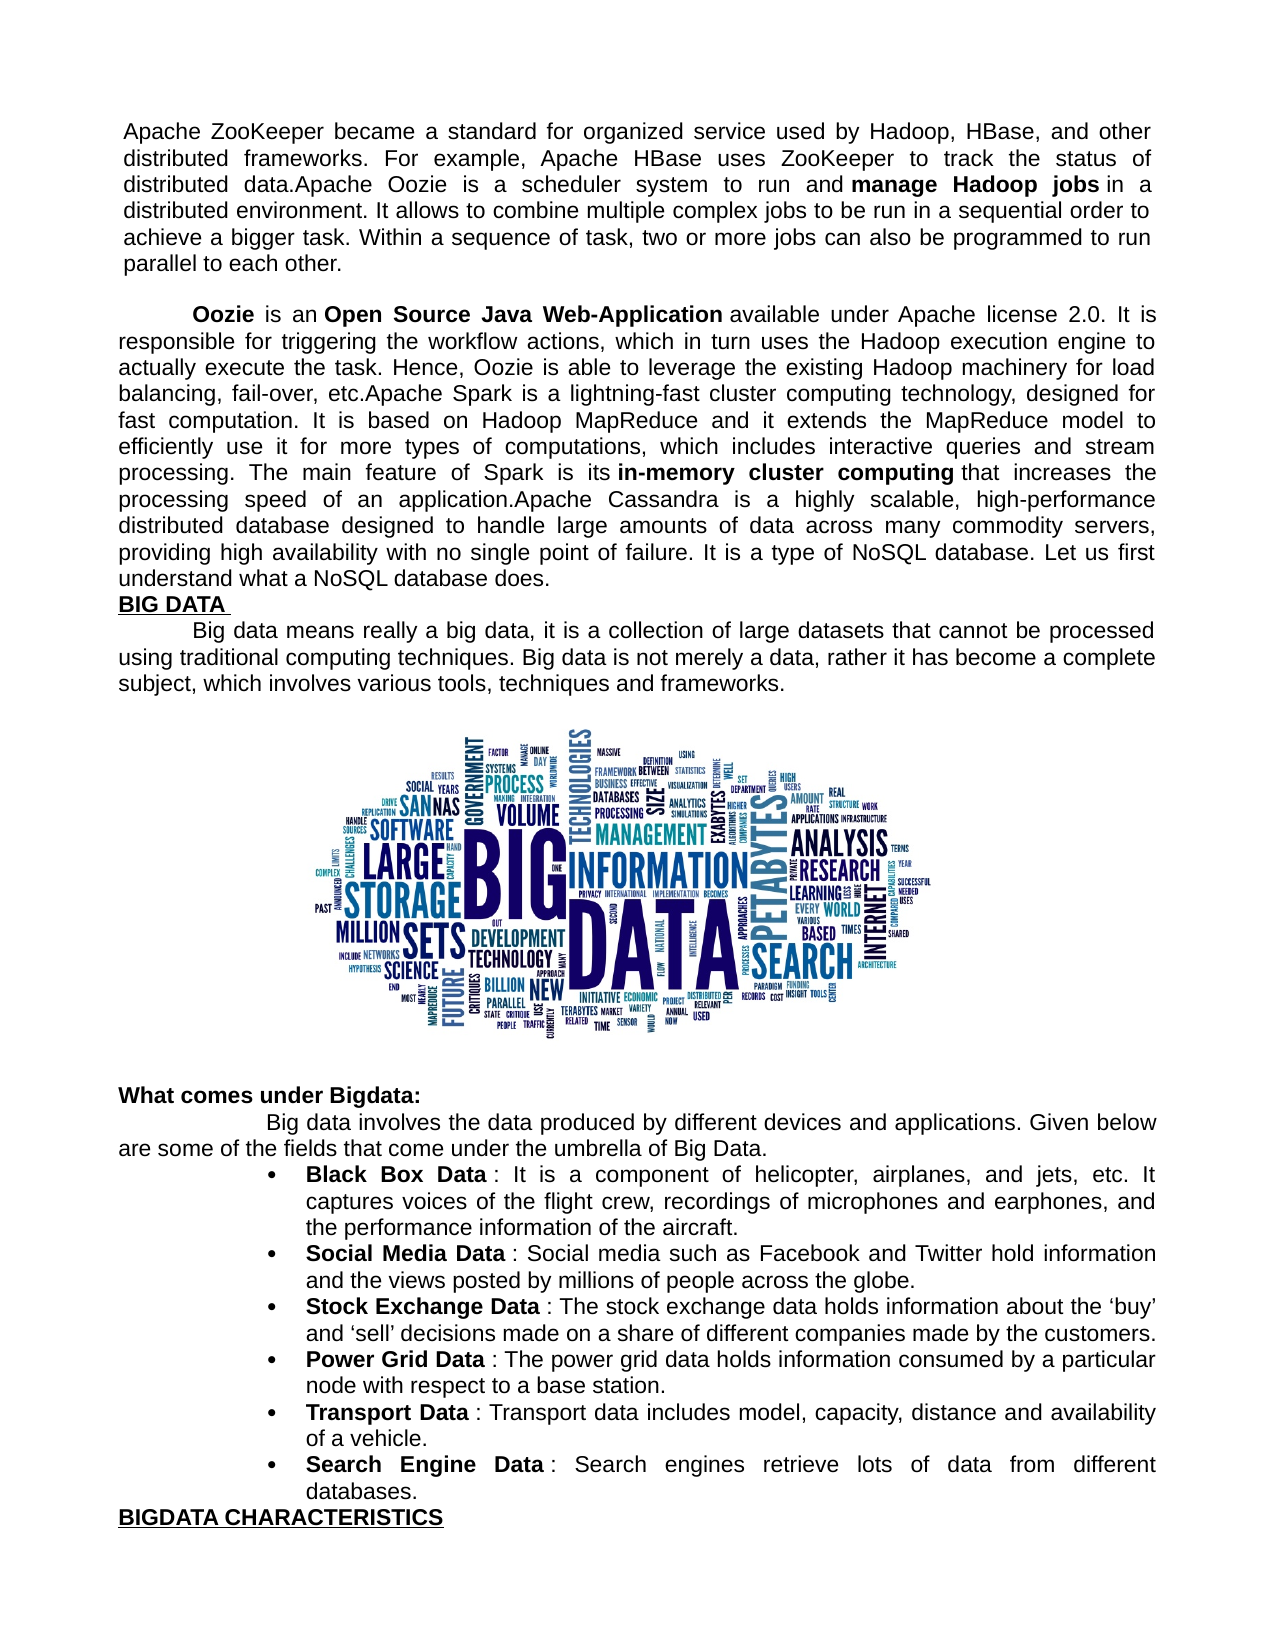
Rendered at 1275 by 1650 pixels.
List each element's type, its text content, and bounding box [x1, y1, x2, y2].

list Power Grid Data : The power grid data holds information consumed by a particular node with respect to a base station. [268, 1346, 1157, 1398]
text Big data involves the data produced by different devices and applications. Given below are some of the fields that come under the umbrella of Big Data. [118, 1109, 1157, 1161]
list Stock Exchange Data : The stock exchange data holds information about the ‘buy’ and ‘sell’ decisions made on a share of different companies made by the customers. [268, 1293, 1157, 1346]
text Apache ZooKeeper became a standard for organized service used by Hadoop, HBase, and other distributed frameworks. For example, Apache HBase uses ZooKeeper to track the status of distributed data.Apache Oozie is a scheduler system to run and manage Hadoop jobs in a distributed environment. It allows to combine multiple complex jobs to be run in a sequential order to achieve a bigger task. Within a sequence of task, two or more jobs can also be programmed to run parallel to each other. [123, 118, 1152, 276]
text BIGDATA CHARACTERISTICS [118, 1504, 1152, 1530]
list Search Engine Data : Search engines retrieve lots of data from different databases. [268, 1451, 1157, 1504]
list Transport Data : Transport data includes model, capacity, distance and availability of a vehicle. [268, 1398, 1157, 1451]
text Big data means really a big data, it is a collection of large datasets that cannot be processed using traditional computing techniques. Big data is not merely a data, rather it has become a complete subject, which involves various tools, techniques and frameworks. [118, 617, 1157, 697]
text BIG DATA [118, 591, 1157, 617]
list Black Box Data : It is a component of helicopter, airplanes, and jets, etc. It captures voices of the flight crew, recordings of microphones and earphones, and the performance information of the aircraft. [268, 1161, 1157, 1240]
text What comes under Bigdata: [118, 1082, 1157, 1109]
picture [296, 696, 951, 1078]
text Oozie is an Open Source Java Web-Application available under Apache license 2.0. It is responsible for triggering the workflow actions, which in turn uses the Hadoop execution engine to actually execute the task. Hence, Oozie is able to leverage the existing Hadoop machinery for load balancing, fail-over, etc.Apache Spark is a lightning-fast cluster computing technology, designed for fast computation. It is based on Hadoop MapReduce and it extends the MapReduce model to efficiently use it for more types of computations, which includes interactive queries and stream processing. The main feature of Spark is its in-memory cluster computing that increases the processing speed of an application.Apache Cassandra is a highly scalable, high-performance distributed database designed to handle large amounts of data across many commodity servers, providing high availability with no single point of failure. It is a type of NoSQL database. Let us first understand what a NoSQL database does. [118, 301, 1157, 591]
list Social Media Data : Social media such as Facebook and Twitter hold information and the views posted by millions of people across the globe. [268, 1240, 1157, 1293]
